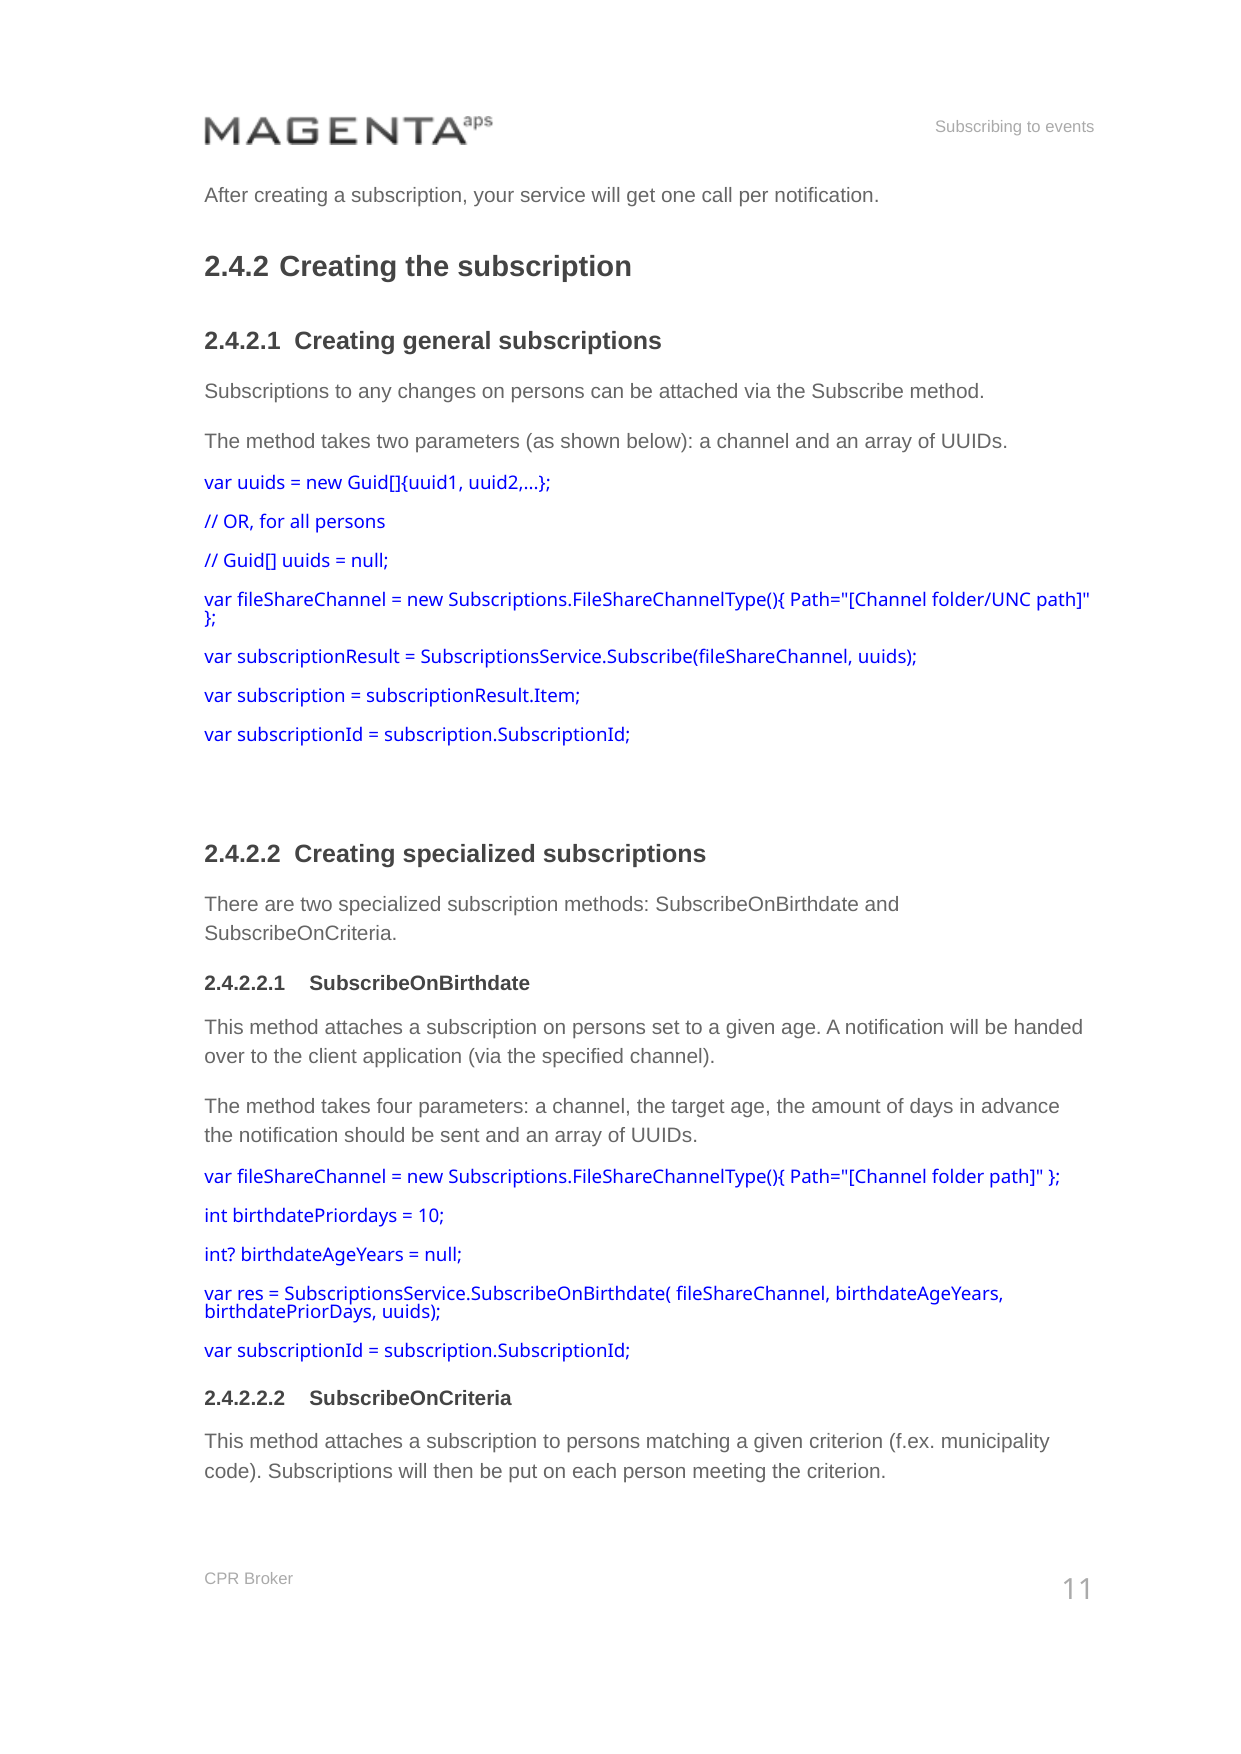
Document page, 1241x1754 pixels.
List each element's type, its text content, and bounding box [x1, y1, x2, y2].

subtitle Creating specialized subscriptions [204, 815, 1094, 874]
text var subscriptionId = subscription.SubscriptionId; [204, 1343, 1094, 1361]
subtitle SubscribeOnCriteria [204, 1382, 1094, 1411]
text This method attaches a subscription to persons matching a given criterion (f.ex. municipality code). Subscriptions will then be put on each person meeting the criterion. [204, 1426, 1094, 1484]
text After creating a subscription, your service will get one call per notification. [204, 179, 1094, 209]
text var fileShareChannel = new Subscriptions.FileShareChannelType(){ Path="[Channel folder path]" }; [204, 1169, 1094, 1188]
text var subscription = subscriptionResult.Item; [204, 688, 1094, 706]
text int birthdatePriordays = 10; [204, 1208, 1094, 1226]
text This method attaches a subscription on persons set to a given age. A notification will be handed over to the client application (via the specified channel). [204, 1011, 1094, 1069]
text // OR, for all persons [204, 514, 1094, 532]
text var subscriptionId = subscription.SubscriptionId; [204, 727, 1094, 744]
text Subscriptions to any changes on persons can be attached via the Subscribe method. [204, 375, 1094, 404]
text // Guid[] uuids = null; [204, 553, 1094, 571]
text var uuids = new Guid[]{uuid1, uuid2,...}; [204, 475, 1094, 493]
picture [204, 116, 494, 145]
text The method takes four parameters: a channel, the target age, the amount of days in advance the notification should be sent and an array of UUIDs. [204, 1090, 1094, 1149]
text var subscriptionResult = SubscriptionsService.Subscribe(fileShareChannel, uuids); [204, 649, 1094, 667]
text int? birthdateAgeYears = null; [204, 1247, 1094, 1265]
subtitle Creating general subscriptions [204, 302, 1094, 361]
subtitle SubscribeOnBirthdate [204, 967, 1094, 997]
text var res = SubscriptionsService.SubscribeOnBirthdate( fileShareChannel, birthdateAgeYears, birthdatePriorDays, uuids); [204, 1286, 1094, 1322]
subtitle Creating the subscription [204, 229, 1094, 288]
text var fileShareChannel = new Subscriptions.FileShareChannelType(){ Path="[Channel folder/UNC path]" }; [204, 592, 1094, 628]
text There are two specialized subscription methods: SubscribeOnBirthdate and SubscribeOnCriteria. [204, 888, 1094, 947]
text The method takes two parameters (as shown below): a channel and an array of UUIDs. [204, 425, 1094, 454]
